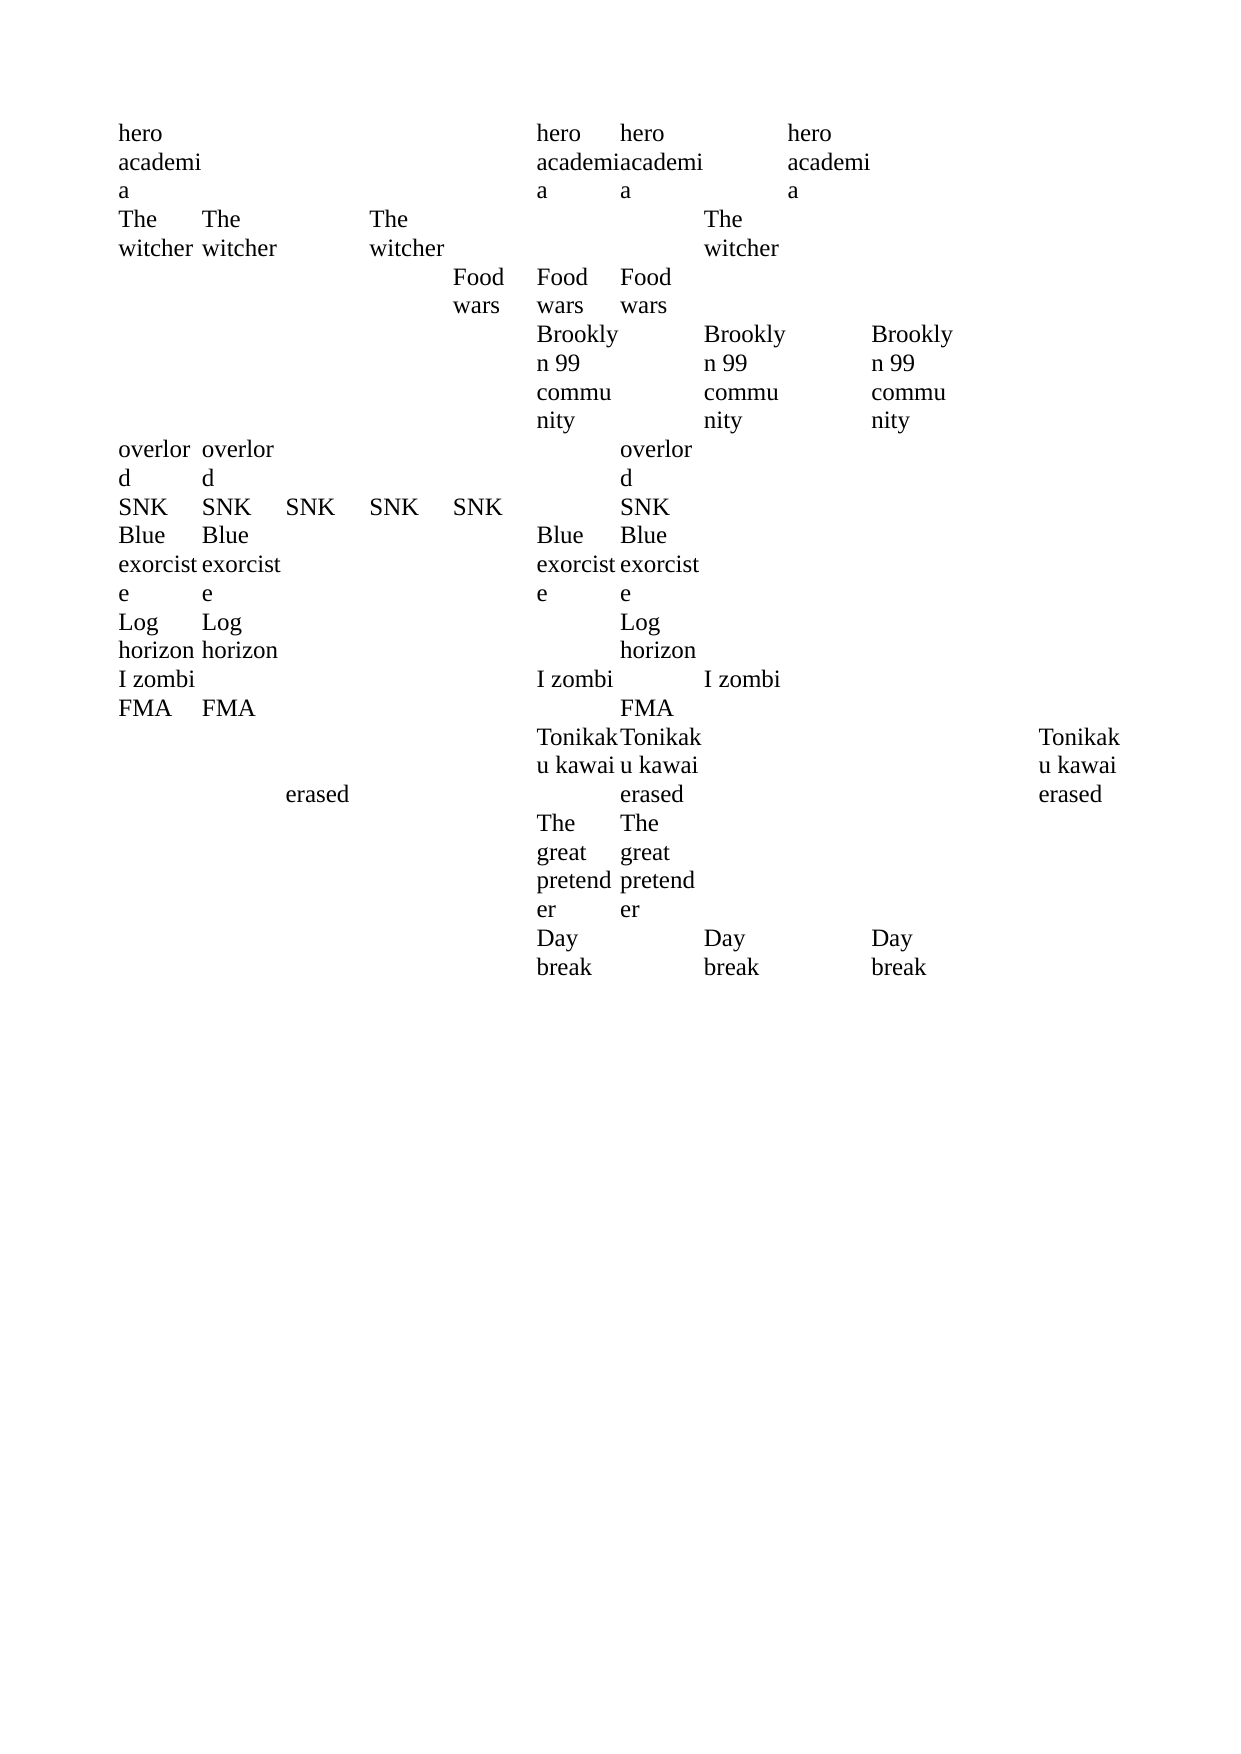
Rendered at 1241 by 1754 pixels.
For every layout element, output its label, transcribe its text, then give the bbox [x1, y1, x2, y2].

table_cell [536, 1297, 620, 1326]
table_cell [453, 1556, 536, 1584]
table_cell [202, 664, 285, 693]
table_cell [620, 1096, 704, 1124]
table_cell [369, 808, 453, 923]
table_cell Log horizon [118, 607, 202, 664]
table_cell [453, 521, 536, 607]
table_cell [118, 1584, 202, 1613]
table_cell Brooklyn 99 [704, 319, 787, 377]
table_cell [453, 693, 536, 722]
table_cell [955, 1441, 1038, 1469]
table_cell [285, 664, 369, 693]
table_cell [453, 1584, 536, 1613]
table_cell Day break [536, 923, 620, 981]
table_cell I zombi [536, 664, 620, 693]
table_cell Brooklyn 99 [871, 319, 955, 377]
table_cell [955, 1354, 1038, 1383]
table_cell erased [1038, 779, 1122, 808]
table_cell [118, 262, 202, 319]
table_cell [620, 1067, 704, 1096]
table_cell [704, 521, 787, 607]
table_cell [369, 1498, 453, 1527]
table_cell [453, 1067, 536, 1096]
table_cell [1038, 1038, 1122, 1067]
table_cell [787, 1239, 871, 1268]
table_cell [704, 1441, 787, 1469]
table_cell [536, 1354, 620, 1383]
table_cell [704, 1556, 787, 1584]
table_cell [453, 981, 536, 1009]
table_cell [787, 1096, 871, 1124]
table_cell [453, 319, 536, 377]
table_cell [202, 1153, 285, 1182]
table_cell [620, 1326, 704, 1354]
table_cell [285, 434, 369, 492]
table_cell [285, 808, 369, 923]
table_cell [955, 779, 1038, 808]
table_cell [787, 1469, 871, 1498]
table_cell [871, 1584, 955, 1613]
table_cell [118, 1326, 202, 1354]
table_cell [453, 1469, 536, 1498]
table_cell [955, 1527, 1038, 1556]
table_cell [285, 1412, 369, 1441]
table_cell [1038, 923, 1122, 981]
table_cell Day break [871, 923, 955, 981]
table_cell [955, 1412, 1038, 1441]
table_cell [118, 981, 202, 1009]
table_cell Day break [704, 923, 787, 981]
table_cell [620, 377, 704, 434]
table_cell [1038, 377, 1122, 434]
table_cell [871, 1412, 955, 1441]
table_cell [620, 664, 704, 693]
table_cell [285, 1009, 369, 1038]
table_cell [453, 1412, 536, 1441]
table_cell [1038, 808, 1122, 923]
table_cell [787, 808, 871, 923]
table_cell [118, 1009, 202, 1038]
table_cell [704, 779, 787, 808]
table_cell [704, 1326, 787, 1354]
table_cell [118, 1153, 202, 1182]
table_cell [536, 779, 620, 808]
table_cell [704, 1182, 787, 1211]
table_cell [369, 1009, 453, 1038]
table_cell [453, 434, 536, 492]
table_cell [704, 1009, 787, 1038]
table_cell [871, 118, 955, 204]
table_cell [202, 1182, 285, 1211]
table_cell [787, 779, 871, 808]
table_cell The witcher [704, 204, 787, 262]
table_cell [704, 1096, 787, 1124]
table_cell [118, 1038, 202, 1067]
table_cell [202, 262, 285, 319]
table_cell [285, 1297, 369, 1326]
table_cell [453, 722, 536, 779]
table_cell Tonikaku kawai [536, 722, 620, 779]
table_cell [202, 1527, 285, 1556]
table_cell [285, 693, 369, 722]
table_cell [871, 981, 955, 1009]
table_cell [285, 1211, 369, 1239]
table_cell [787, 377, 871, 434]
table_cell [453, 1124, 536, 1153]
table_cell [202, 1584, 285, 1613]
table_cell [1038, 664, 1122, 693]
table_cell [118, 1412, 202, 1441]
table_cell [285, 981, 369, 1009]
table_cell [202, 377, 285, 434]
table_cell [536, 1441, 620, 1469]
table_cell [202, 1009, 285, 1038]
table_cell community [871, 377, 955, 434]
table_cell Food wars [453, 262, 536, 319]
table_cell [871, 1096, 955, 1124]
table_cell [369, 607, 453, 664]
table_cell [118, 1383, 202, 1412]
table_cell [704, 693, 787, 722]
table_cell [787, 607, 871, 664]
table_cell [1038, 204, 1122, 262]
table_cell [536, 1038, 620, 1067]
table_cell [202, 722, 285, 779]
table_cell [787, 492, 871, 521]
table_cell [955, 607, 1038, 664]
table_cell [1038, 1527, 1122, 1556]
table_cell [871, 1124, 955, 1153]
table_cell [620, 1297, 704, 1326]
table_cell [1038, 1297, 1122, 1326]
table_cell [202, 1038, 285, 1067]
table_cell The great pretender [536, 808, 620, 923]
table_cell [118, 1297, 202, 1326]
table_cell [202, 1469, 285, 1498]
table_cell [285, 1038, 369, 1067]
table_cell [118, 1441, 202, 1469]
table_cell [285, 1383, 369, 1412]
table_cell [1038, 1326, 1122, 1354]
table_cell Blue exorciste [118, 521, 202, 607]
table_cell SNK [620, 492, 704, 521]
table_cell [369, 262, 453, 319]
table_cell [202, 1556, 285, 1584]
table_cell [620, 1211, 704, 1239]
table_cell [871, 1354, 955, 1383]
table_cell [202, 118, 285, 204]
table_cell [285, 1556, 369, 1584]
table_cell [787, 981, 871, 1009]
table_cell [620, 1009, 704, 1038]
table_cell SNK [118, 492, 202, 521]
table_cell [871, 1469, 955, 1498]
table_cell [453, 118, 536, 204]
table_cell [620, 1383, 704, 1412]
table_cell [453, 808, 536, 923]
table_cell [453, 1182, 536, 1211]
table_cell [118, 1096, 202, 1124]
table_cell [955, 1211, 1038, 1239]
table_cell [787, 664, 871, 693]
table_cell [369, 664, 453, 693]
table_cell [620, 1124, 704, 1153]
table_cell [871, 1153, 955, 1182]
table_cell [871, 1383, 955, 1412]
table_cell [536, 1326, 620, 1354]
table_cell [787, 1584, 871, 1613]
table_cell [620, 1556, 704, 1584]
table_cell [1038, 1412, 1122, 1441]
table_cell Food wars [536, 262, 620, 319]
table_cell [787, 1383, 871, 1412]
table_cell [955, 1096, 1038, 1124]
table_cell [285, 1498, 369, 1527]
table_cell [955, 1153, 1038, 1182]
table_cell [871, 779, 955, 808]
table_cell [285, 262, 369, 319]
table_cell [369, 981, 453, 1009]
table_cell [871, 434, 955, 492]
table_cell [285, 1469, 369, 1498]
table_cell [871, 1009, 955, 1038]
table_cell [871, 1038, 955, 1067]
table_cell [118, 1354, 202, 1383]
table_cell [1038, 1383, 1122, 1412]
table_cell [453, 1326, 536, 1354]
table_cell [536, 607, 620, 664]
table_cell [871, 1441, 955, 1469]
table_cell The witcher [369, 204, 453, 262]
table_cell [202, 1354, 285, 1383]
table_cell [1038, 434, 1122, 492]
table_cell overlord [118, 434, 202, 492]
table_cell [787, 1354, 871, 1383]
table_cell [285, 607, 369, 664]
table_cell [453, 1383, 536, 1412]
table_cell [787, 1498, 871, 1527]
table_cell [704, 1584, 787, 1613]
table_cell [1038, 1096, 1122, 1124]
table_cell The witcher [202, 204, 285, 262]
table_cell [118, 319, 202, 377]
table_cell [871, 1556, 955, 1584]
table_cell [704, 808, 787, 923]
table_cell [1038, 1124, 1122, 1153]
table_cell [955, 434, 1038, 492]
table_cell [787, 722, 871, 779]
table_cell [787, 1067, 871, 1096]
table_cell [955, 1268, 1038, 1297]
table_cell [369, 722, 453, 779]
table_cell [453, 607, 536, 664]
table_cell [285, 319, 369, 377]
table_cell [536, 693, 620, 722]
table_cell [202, 319, 285, 377]
table_cell community [536, 377, 620, 434]
table_cell [453, 1038, 536, 1067]
table_cell [285, 1527, 369, 1556]
table_cell overlord [202, 434, 285, 492]
table_cell [453, 1239, 536, 1268]
table_cell [620, 1268, 704, 1297]
table_cell [369, 1584, 453, 1613]
table_cell [1038, 262, 1122, 319]
table_cell SNK [369, 492, 453, 521]
table_cell [1038, 1211, 1122, 1239]
table_cell [369, 693, 453, 722]
table_cell Tonikaku kawai [1038, 722, 1122, 779]
table_cell [955, 118, 1038, 204]
table_cell [118, 1527, 202, 1556]
table_cell [871, 262, 955, 319]
table_cell [285, 1096, 369, 1124]
table_cell [955, 1469, 1038, 1498]
table_cell [787, 434, 871, 492]
table_cell erased [620, 779, 704, 808]
table_cell [704, 1469, 787, 1498]
table_cell [787, 204, 871, 262]
table_cell SNK [285, 492, 369, 521]
table_cell [955, 1584, 1038, 1613]
table_cell [202, 1441, 285, 1469]
table_cell [1038, 1182, 1122, 1211]
table_cell [369, 1469, 453, 1498]
table_cell [285, 377, 369, 434]
table_cell [1038, 1469, 1122, 1498]
table_cell [955, 262, 1038, 319]
table_cell [118, 722, 202, 779]
table_cell [704, 607, 787, 664]
table_cell [871, 492, 955, 521]
table_cell [536, 1182, 620, 1211]
table_cell [704, 262, 787, 319]
table_cell [285, 1326, 369, 1354]
table_cell [453, 1527, 536, 1556]
table_cell [871, 521, 955, 607]
table_cell [369, 779, 453, 808]
table_cell [202, 1096, 285, 1124]
table_cell [871, 607, 955, 664]
table_cell [369, 1354, 453, 1383]
table_cell [955, 1124, 1038, 1153]
table_cell [620, 923, 704, 981]
table_cell [536, 1556, 620, 1584]
table_cell [704, 434, 787, 492]
table_cell [202, 779, 285, 808]
table_cell [369, 521, 453, 607]
table_cell [871, 722, 955, 779]
table_cell [787, 693, 871, 722]
table_cell Log horizon [620, 607, 704, 664]
table_cell [285, 1067, 369, 1096]
table_cell [453, 1354, 536, 1383]
table_cell [620, 1153, 704, 1182]
table_cell [1038, 1584, 1122, 1613]
table_cell [787, 1297, 871, 1326]
table_cell [285, 118, 369, 204]
table_cell [369, 1182, 453, 1211]
table_cell [453, 1498, 536, 1527]
table_cell [536, 1153, 620, 1182]
table_cell [620, 204, 704, 262]
table_cell [536, 1268, 620, 1297]
table_cell [704, 1412, 787, 1441]
table_cell SNK [202, 492, 285, 521]
table_cell FMA [202, 693, 285, 722]
table_cell [1038, 319, 1122, 377]
table_cell erased [285, 779, 369, 808]
table_cell SNK [453, 492, 536, 521]
table_cell [369, 1326, 453, 1354]
table_cell [369, 1441, 453, 1469]
table_cell [118, 1182, 202, 1211]
table_cell [118, 808, 202, 923]
table_cell [787, 1009, 871, 1038]
table_cell [704, 1211, 787, 1239]
table_cell FMA [118, 693, 202, 722]
table_cell [704, 1354, 787, 1383]
table_cell [787, 1153, 871, 1182]
table_cell [118, 1124, 202, 1153]
table_cell [1038, 1354, 1122, 1383]
table_cell [955, 204, 1038, 262]
table_cell Blue exorciste [620, 521, 704, 607]
table_cell [536, 981, 620, 1009]
table_cell [536, 1124, 620, 1153]
table_cell [955, 1038, 1038, 1067]
table_cell [955, 1067, 1038, 1096]
table_cell [704, 1527, 787, 1556]
table_cell hero academia [620, 118, 704, 204]
table_cell [704, 981, 787, 1009]
table_cell [871, 1297, 955, 1326]
table_cell [285, 1354, 369, 1383]
table_cell [202, 1268, 285, 1297]
table_cell [536, 1239, 620, 1268]
table_cell [369, 1038, 453, 1067]
table_cell [704, 118, 787, 204]
table_cell [369, 118, 453, 204]
table_cell [285, 1441, 369, 1469]
table_cell [536, 1067, 620, 1096]
table_cell [118, 1469, 202, 1498]
table_cell [1038, 492, 1122, 521]
table_cell [285, 1182, 369, 1211]
table_cell [285, 1124, 369, 1153]
table_cell [369, 1297, 453, 1326]
table_cell [536, 1211, 620, 1239]
table_cell [871, 1211, 955, 1239]
table_cell [453, 1096, 536, 1124]
table_cell [118, 923, 202, 981]
table_cell [704, 1268, 787, 1297]
table_cell [955, 319, 1038, 377]
table_cell [536, 1009, 620, 1038]
table_cell [620, 1354, 704, 1383]
table_cell [369, 1239, 453, 1268]
table_cell [955, 1498, 1038, 1527]
table_cell [536, 1498, 620, 1527]
table_cell [202, 1383, 285, 1412]
table_cell [704, 1067, 787, 1096]
table_cell Tonikaku kawai [620, 722, 704, 779]
table_cell overlord [620, 434, 704, 492]
table_cell Blue exorciste [536, 521, 620, 607]
table_cell [118, 1268, 202, 1297]
table_cell [787, 1211, 871, 1239]
table_cell [787, 521, 871, 607]
table_cell [1038, 693, 1122, 722]
table_cell [1038, 1268, 1122, 1297]
table_cell The great pretender [620, 808, 704, 923]
table_cell [955, 492, 1038, 521]
table_cell [955, 1239, 1038, 1268]
table_cell [1038, 981, 1122, 1009]
table_cell [787, 1182, 871, 1211]
table_cell [871, 808, 955, 923]
table_cell [118, 377, 202, 434]
table_cell [955, 1182, 1038, 1211]
table_cell hero academia [787, 118, 871, 204]
table_cell [202, 1124, 285, 1153]
table_cell [787, 1556, 871, 1584]
table_cell [704, 1297, 787, 1326]
table_cell [1038, 1441, 1122, 1469]
table_cell [1038, 1239, 1122, 1268]
table_cell [369, 1412, 453, 1441]
table_cell Food wars [620, 262, 704, 319]
table_cell I zombi [704, 664, 787, 693]
table_cell [955, 1556, 1038, 1584]
table_cell community [704, 377, 787, 434]
table_cell [536, 1469, 620, 1498]
table_cell [202, 1211, 285, 1239]
table_cell Blue exorciste [202, 521, 285, 607]
table_cell [1038, 118, 1122, 204]
table_cell [453, 1211, 536, 1239]
table_cell [285, 722, 369, 779]
table_cell hero academia [118, 118, 202, 204]
table_cell [871, 1182, 955, 1211]
table_cell [453, 923, 536, 981]
table_cell [787, 1527, 871, 1556]
table_cell [536, 1527, 620, 1556]
table_cell [871, 664, 955, 693]
table_cell [955, 377, 1038, 434]
table_cell [704, 1153, 787, 1182]
table_cell [453, 1441, 536, 1469]
table_cell [787, 1326, 871, 1354]
table_cell [787, 262, 871, 319]
table_cell [955, 1009, 1038, 1038]
table_cell [285, 1584, 369, 1613]
table_cell [536, 1096, 620, 1124]
table_cell [285, 1239, 369, 1268]
table_cell [1038, 1067, 1122, 1096]
table_cell [202, 1326, 285, 1354]
table_cell [871, 693, 955, 722]
table_cell [620, 981, 704, 1009]
table_cell [285, 1153, 369, 1182]
table_cell [1038, 1498, 1122, 1527]
table_cell [620, 1038, 704, 1067]
table_cell [536, 1383, 620, 1412]
table_cell [620, 1412, 704, 1441]
table_cell FMA [620, 693, 704, 722]
table_cell [369, 1096, 453, 1124]
table_cell [620, 1239, 704, 1268]
table_cell [453, 1153, 536, 1182]
table_cell Brooklyn 99 [536, 319, 620, 377]
table_cell [1038, 1153, 1122, 1182]
table_cell [118, 779, 202, 808]
table_cell [704, 1239, 787, 1268]
table_cell [871, 1326, 955, 1354]
table_cell [871, 1268, 955, 1297]
table_cell hero academia [536, 118, 620, 204]
table_cell [118, 1556, 202, 1584]
table_cell [620, 319, 704, 377]
table_cell [955, 923, 1038, 981]
table_cell [202, 981, 285, 1009]
table_cell [704, 1124, 787, 1153]
table_cell [955, 808, 1038, 923]
table_cell [704, 1038, 787, 1067]
table_cell [704, 492, 787, 521]
table_cell [787, 319, 871, 377]
table_cell [620, 1441, 704, 1469]
table_cell [369, 1383, 453, 1412]
table_cell [704, 1383, 787, 1412]
table_cell [871, 1239, 955, 1268]
table_cell [787, 1268, 871, 1297]
table_cell [118, 1067, 202, 1096]
table_cell [536, 434, 620, 492]
table_cell [1038, 521, 1122, 607]
table_cell [955, 1326, 1038, 1354]
table_cell [871, 1498, 955, 1527]
table_cell I zombi [118, 664, 202, 693]
table_cell [369, 434, 453, 492]
table_cell [285, 923, 369, 981]
table_cell [369, 1556, 453, 1584]
table_cell [704, 722, 787, 779]
table_cell [1038, 1556, 1122, 1584]
table_cell [369, 1268, 453, 1297]
table_cell [620, 1182, 704, 1211]
table_cell [202, 1239, 285, 1268]
table_cell [620, 1584, 704, 1613]
table_cell [536, 1412, 620, 1441]
table_cell [369, 1067, 453, 1096]
table_cell [453, 1268, 536, 1297]
table_cell [620, 1469, 704, 1498]
table_cell [118, 1239, 202, 1268]
table_cell [955, 722, 1038, 779]
table_cell [955, 664, 1038, 693]
table_cell Log horizon [202, 607, 285, 664]
table_cell [453, 664, 536, 693]
table_cell The witcher [118, 204, 202, 262]
table_cell [536, 204, 620, 262]
table_cell [118, 1211, 202, 1239]
table_cell [871, 1527, 955, 1556]
table_cell [1038, 607, 1122, 664]
table_cell [871, 204, 955, 262]
table_cell [369, 377, 453, 434]
table_cell [202, 1498, 285, 1527]
table_cell [369, 1211, 453, 1239]
table_cell [369, 923, 453, 981]
table_cell [202, 923, 285, 981]
table_cell [285, 204, 369, 262]
table_cell [118, 1498, 202, 1527]
table_cell [202, 1067, 285, 1096]
table_cell [453, 779, 536, 808]
table_cell [369, 319, 453, 377]
table_cell [536, 1584, 620, 1613]
table_cell [871, 1067, 955, 1096]
table_cell [536, 492, 620, 521]
table_cell [1038, 1009, 1122, 1038]
table_cell [453, 204, 536, 262]
table_cell [202, 1297, 285, 1326]
table_cell [369, 1124, 453, 1153]
table_cell [787, 1038, 871, 1067]
table_cell [704, 1498, 787, 1527]
table_cell [620, 1498, 704, 1527]
table_cell [787, 1441, 871, 1469]
table_cell [369, 1527, 453, 1556]
table_cell [955, 693, 1038, 722]
table_cell [955, 521, 1038, 607]
table_cell [453, 1297, 536, 1326]
table_cell [955, 1297, 1038, 1326]
table_cell [955, 981, 1038, 1009]
table_cell [202, 1412, 285, 1441]
table_cell [285, 1268, 369, 1297]
table_cell [787, 1124, 871, 1153]
table_cell [787, 1412, 871, 1441]
table_cell [620, 1527, 704, 1556]
table_cell [955, 1383, 1038, 1412]
table_cell [369, 1153, 453, 1182]
table_cell [285, 521, 369, 607]
table_cell [453, 377, 536, 434]
table_cell [202, 808, 285, 923]
table_cell [453, 1009, 536, 1038]
table_cell [787, 923, 871, 981]
